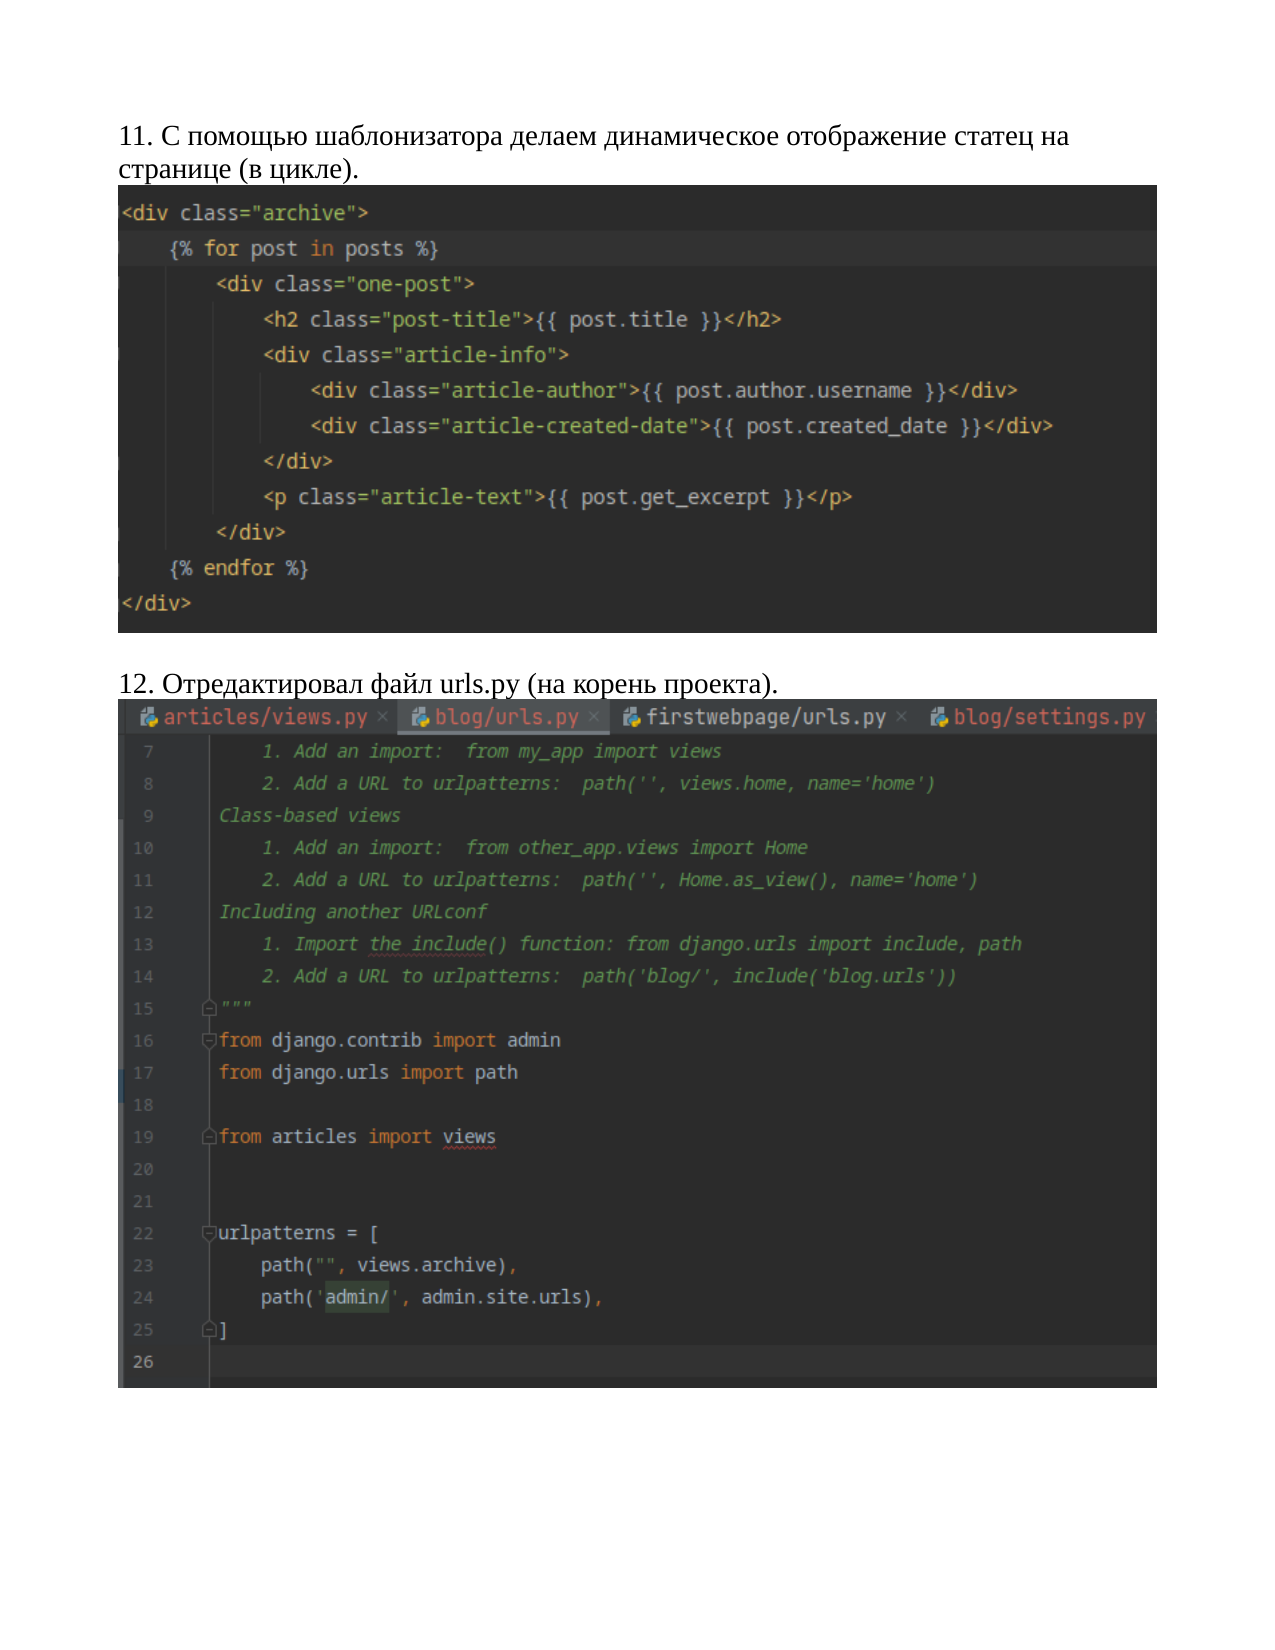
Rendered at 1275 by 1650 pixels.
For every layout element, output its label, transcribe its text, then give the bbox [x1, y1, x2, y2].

text 12. Отредактировал файл urls.py (на корень проекта). [118, 666, 1157, 699]
picture [118, 185, 1157, 633]
picture [118, 699, 1157, 1388]
text 11. С помощью шаблонизатора делаем динамическое отображение статец на странице (в цикле). [118, 118, 1157, 185]
